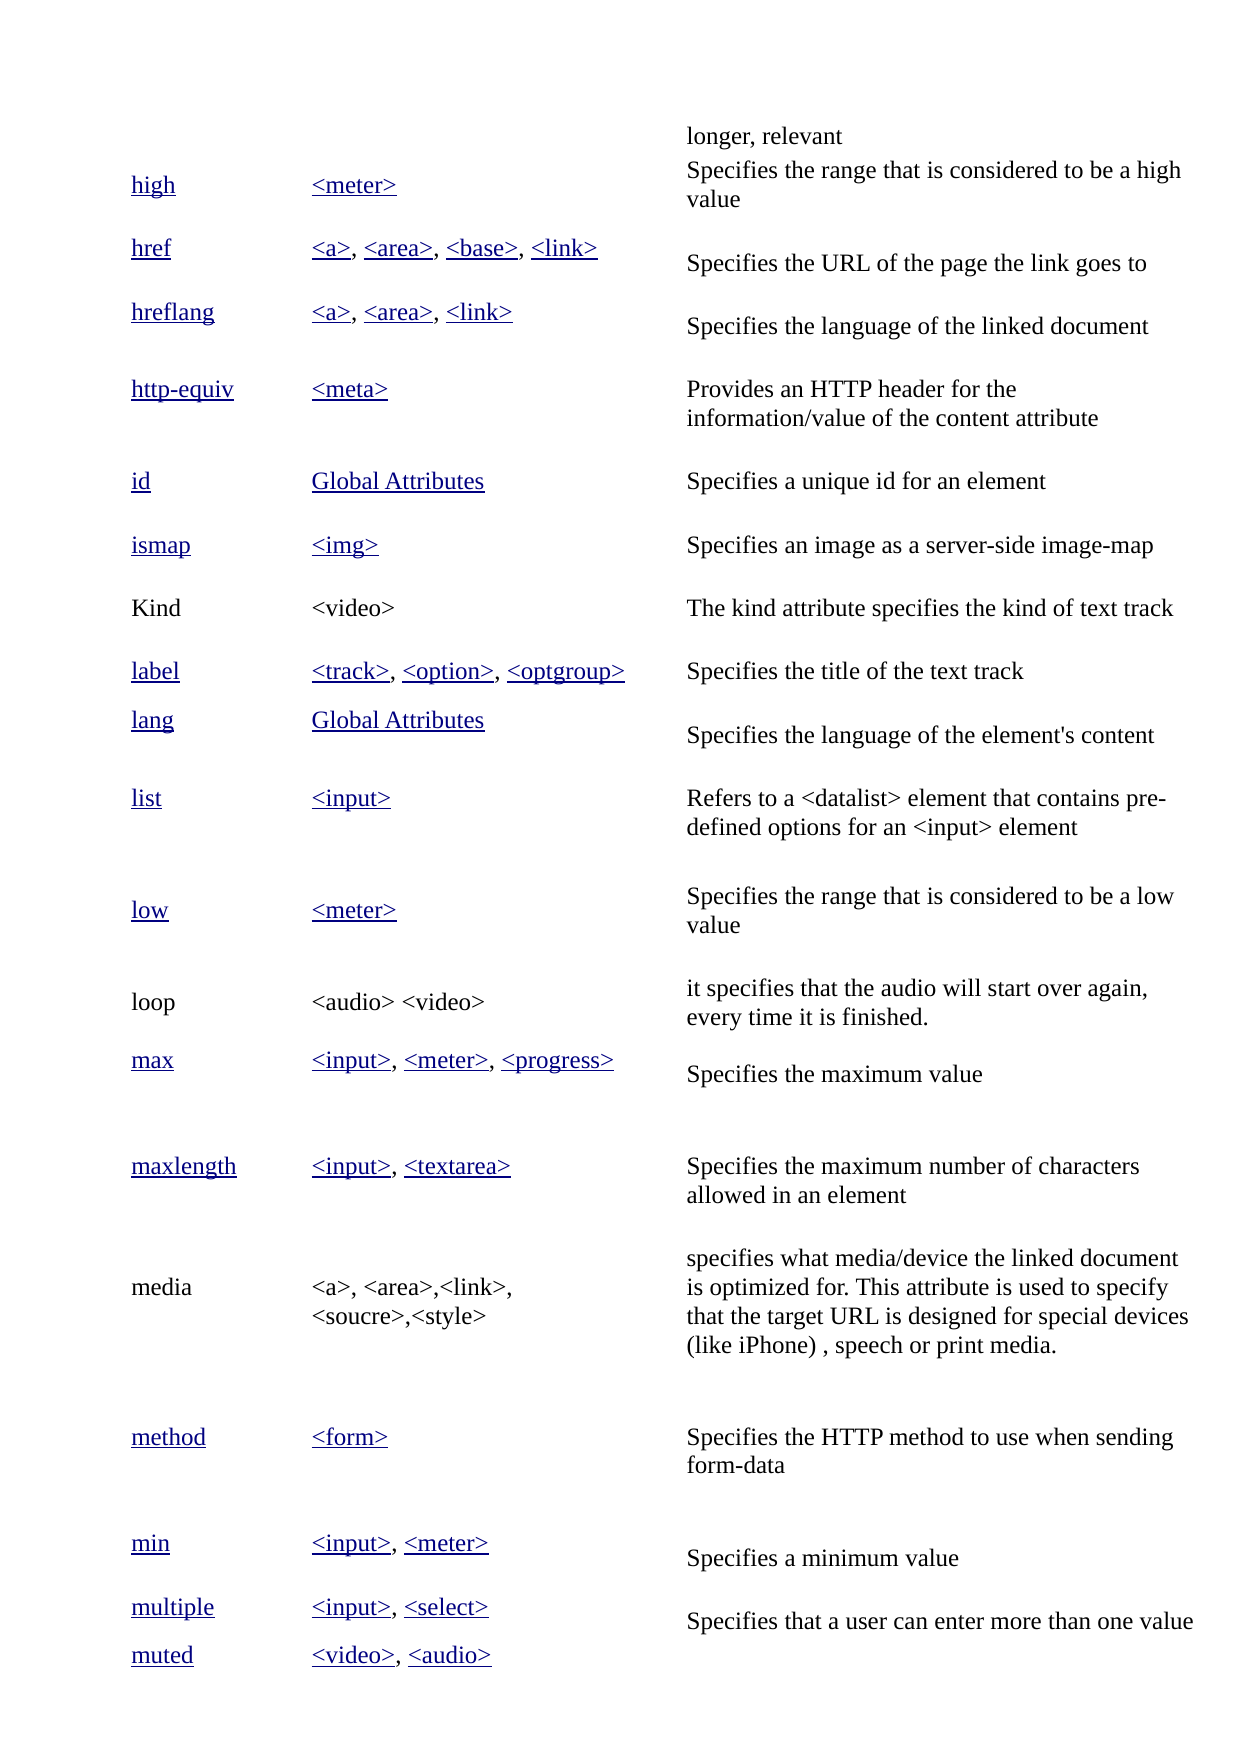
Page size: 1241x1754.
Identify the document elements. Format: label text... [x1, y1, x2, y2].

table_cell <input> [309, 751, 683, 843]
table_cell <a>, <area>, <link> [309, 279, 683, 343]
table_cell [128, 118, 308, 153]
table_cell Kind [128, 561, 308, 653]
table_cell <form> [309, 1361, 683, 1482]
table_cell Specifies the language of the linked document [684, 279, 1197, 343]
table_cell http-equiv [128, 343, 308, 435]
table_cell Specifies the range that is considered to be a high value [684, 153, 1197, 216]
table_cell hreflang [128, 279, 308, 343]
table_cell high [128, 153, 308, 216]
table_cell Global Attributes [309, 435, 683, 498]
table_cell The kind attribute specifies the kind of text track [684, 561, 1197, 653]
table_cell <track>, <option>, <optgroup> [309, 654, 683, 688]
table_cell min [128, 1482, 308, 1574]
table_cell Provides an HTTP header for the information/value of the content attribute [684, 343, 1197, 435]
table_cell Specifies the range that is considered to be a low value [684, 878, 1197, 941]
table_cell <meta> [309, 343, 683, 435]
table_cell it specifies that the audio will start over again, every time it is finished. Specifies the maximum value [684, 941, 1197, 1091]
table_cell Specifies an image as a server-side image-map [684, 498, 1197, 561]
table_cell <input>, <select> [309, 1574, 683, 1638]
table_cell <input>, <meter> [309, 1482, 683, 1574]
table_cell Specifies the title of the text track [684, 654, 1197, 688]
table_cell <meter> [309, 878, 683, 941]
table_cell Specifies a minimum value [684, 1482, 1197, 1574]
table_cell Refers to a <datalist> element that contains pre-defined options for an <input> element [684, 751, 1197, 843]
table_cell maxlength [128, 1091, 308, 1212]
table_cell [309, 844, 683, 878]
table_cell specifies what media/device the linked document is optimized for. This attribute is used to specify that the target URL is designed for special devices (like iPhone) , speech or print media. [684, 1212, 1197, 1361]
table_cell <video>, <audio> [309, 1638, 683, 1672]
table_cell Specifies the HTTP method to use when sending form-data [684, 1361, 1197, 1482]
table_cell label [128, 654, 308, 688]
table_cell <img> [309, 498, 683, 561]
table_cell [128, 844, 308, 878]
table_cell Specifies a unique id for an element [684, 435, 1197, 498]
table_cell Specifies the language of the element's content [684, 688, 1197, 751]
table_cell <video> [309, 561, 683, 653]
table_cell lang [128, 688, 308, 751]
table_cell <audio> <video> <input>, <meter>, <progress> [309, 941, 683, 1091]
table_cell [684, 1638, 1197, 1672]
table_cell ismap [128, 498, 308, 561]
table_cell multiple [128, 1574, 308, 1638]
table_cell href [128, 216, 308, 279]
table_cell longer, relevant [684, 118, 1197, 153]
table_cell media [128, 1212, 308, 1361]
table_cell <input>, <textarea> [309, 1091, 683, 1212]
table_cell Specifies that a user can enter more than one value [684, 1574, 1197, 1638]
table_cell Specifies the maximum number of characters allowed in an element [684, 1091, 1197, 1212]
table_cell <meter> [309, 153, 683, 216]
table_cell Global Attributes [309, 688, 683, 751]
table_cell loop max [128, 941, 308, 1091]
table_cell <a>, <area>,<link>, <soucre>,<style> [309, 1212, 683, 1361]
table_cell id [128, 435, 308, 498]
table_cell method [128, 1361, 308, 1482]
table_cell [684, 844, 1197, 878]
table_cell <a>, <area>, <base>, <link> [309, 216, 683, 279]
table_cell [309, 118, 683, 153]
table_cell Specifies the URL of the page the link goes to [684, 216, 1197, 279]
table_cell list [128, 751, 308, 843]
table_cell muted [128, 1638, 308, 1672]
table_cell low [128, 878, 308, 941]
